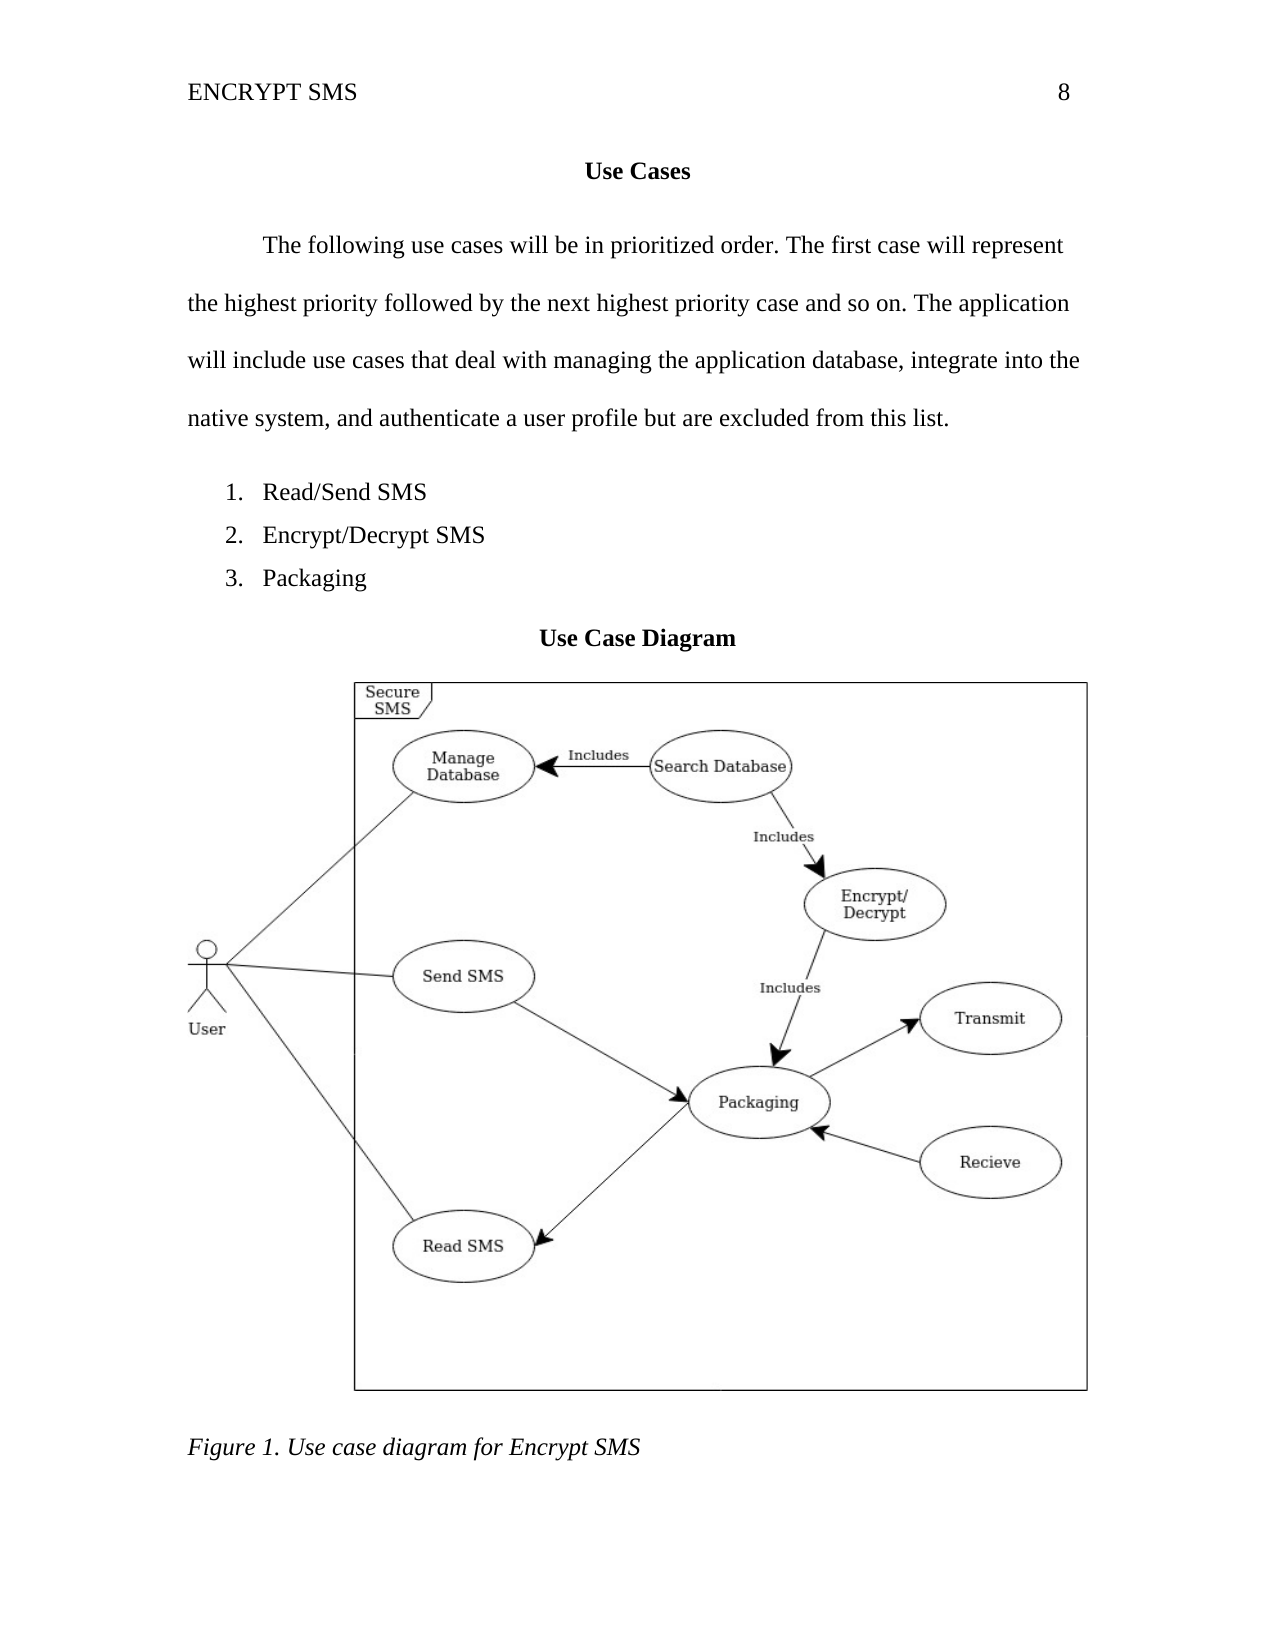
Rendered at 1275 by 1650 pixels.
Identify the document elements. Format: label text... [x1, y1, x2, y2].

subtitle Use Cases [187, 156, 1087, 185]
list Read/Send SMS [225, 477, 1087, 506]
list Encrypt/Decrypt SMS [225, 520, 1087, 549]
picture [187, 682, 1088, 1391]
text The following use cases will be in prioritized order. The first case will represent the highest priority followed by the next highest priority case and so on. The application will include use cases that deal with managing the application database, integrate into the native system, and authenticate a user profile but are excluded from this list. [187, 230, 1087, 431]
subtitle Use Case Diagram [187, 623, 1087, 652]
text Figure 1. Use case diagram for Encrypt SMS [187, 1391, 1087, 1461]
list Packaging [225, 563, 1087, 592]
